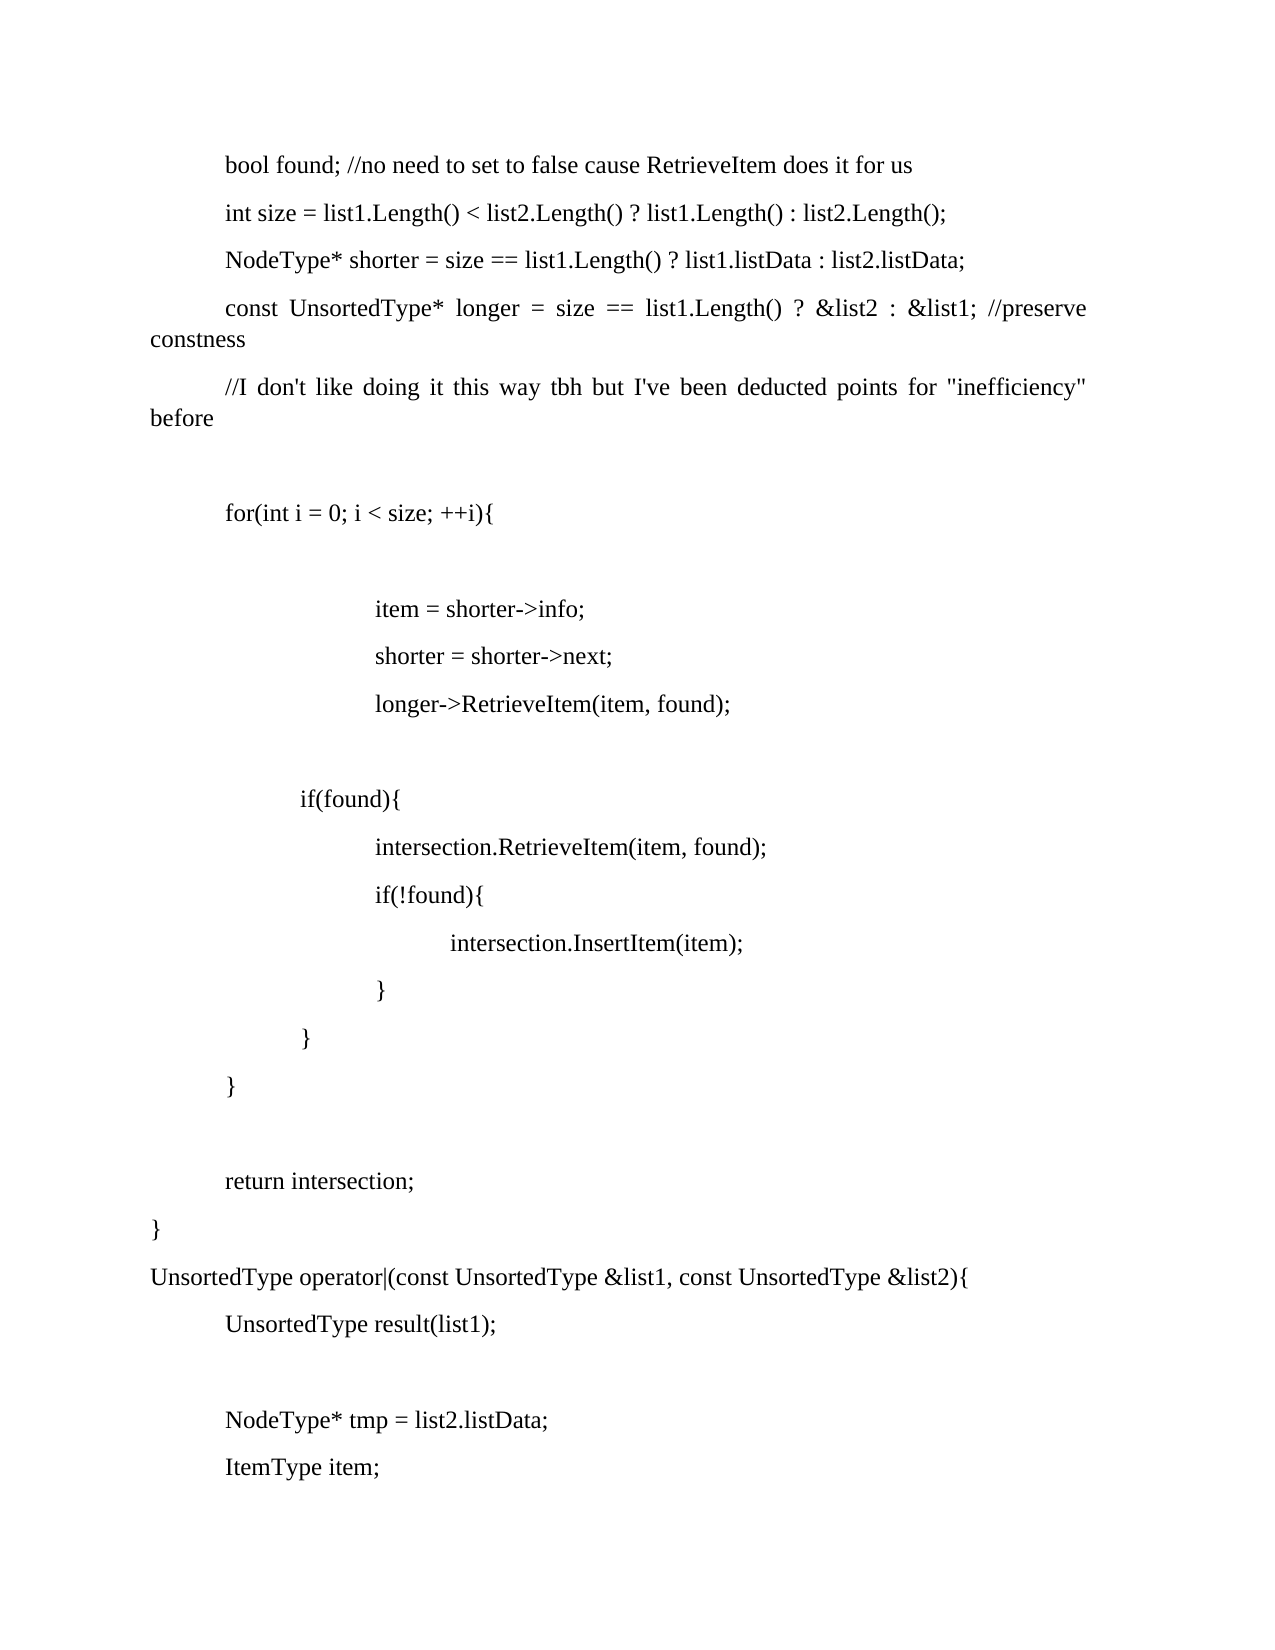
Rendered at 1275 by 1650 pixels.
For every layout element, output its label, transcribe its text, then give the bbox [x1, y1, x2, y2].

text UnsortedType operator|(const UnsortedType &list1, const UnsortedType &list2){ [150, 1262, 1087, 1290]
text item = shorter->info; [150, 594, 1087, 622]
text int size = list1.Length() < list2.Length() ? list1.Length() : list2.Length(); [150, 198, 1087, 226]
text intersection.InsertItem(item); [150, 928, 1087, 956]
text ItemType item; [150, 1452, 1087, 1481]
text const UnsortedType* longer = size == list1.Length() ? &list2 : &list1; //preserve constness [150, 293, 1087, 353]
text shorter = shorter->next; [150, 641, 1087, 670]
text } [150, 1071, 1087, 1099]
text bool found; //no need to set to false cause RetrieveItem does it for us [150, 150, 1087, 179]
text } [150, 975, 1087, 1004]
text for(int i = 0; i < size; ++i){ [150, 498, 1087, 527]
text } [150, 1023, 1087, 1052]
text UnsortedType result(list1); [150, 1309, 1087, 1338]
text longer->RetrieveItem(item, found); [150, 689, 1087, 718]
text } [150, 1214, 1087, 1243]
text if(!found){ [150, 880, 1087, 909]
text return intersection; [150, 1166, 1087, 1195]
text //I don't like doing it this way tbh but I've been deducted points for "inefficiency" before [150, 372, 1087, 432]
text NodeType* shorter = size == list1.Length() ? list1.listData : list2.listData; [150, 245, 1087, 274]
text if(found){ [150, 784, 1087, 813]
text intersection.RetrieveItem(item, found); [150, 832, 1087, 861]
text NodeType* tmp = list2.listData; [150, 1405, 1087, 1433]
